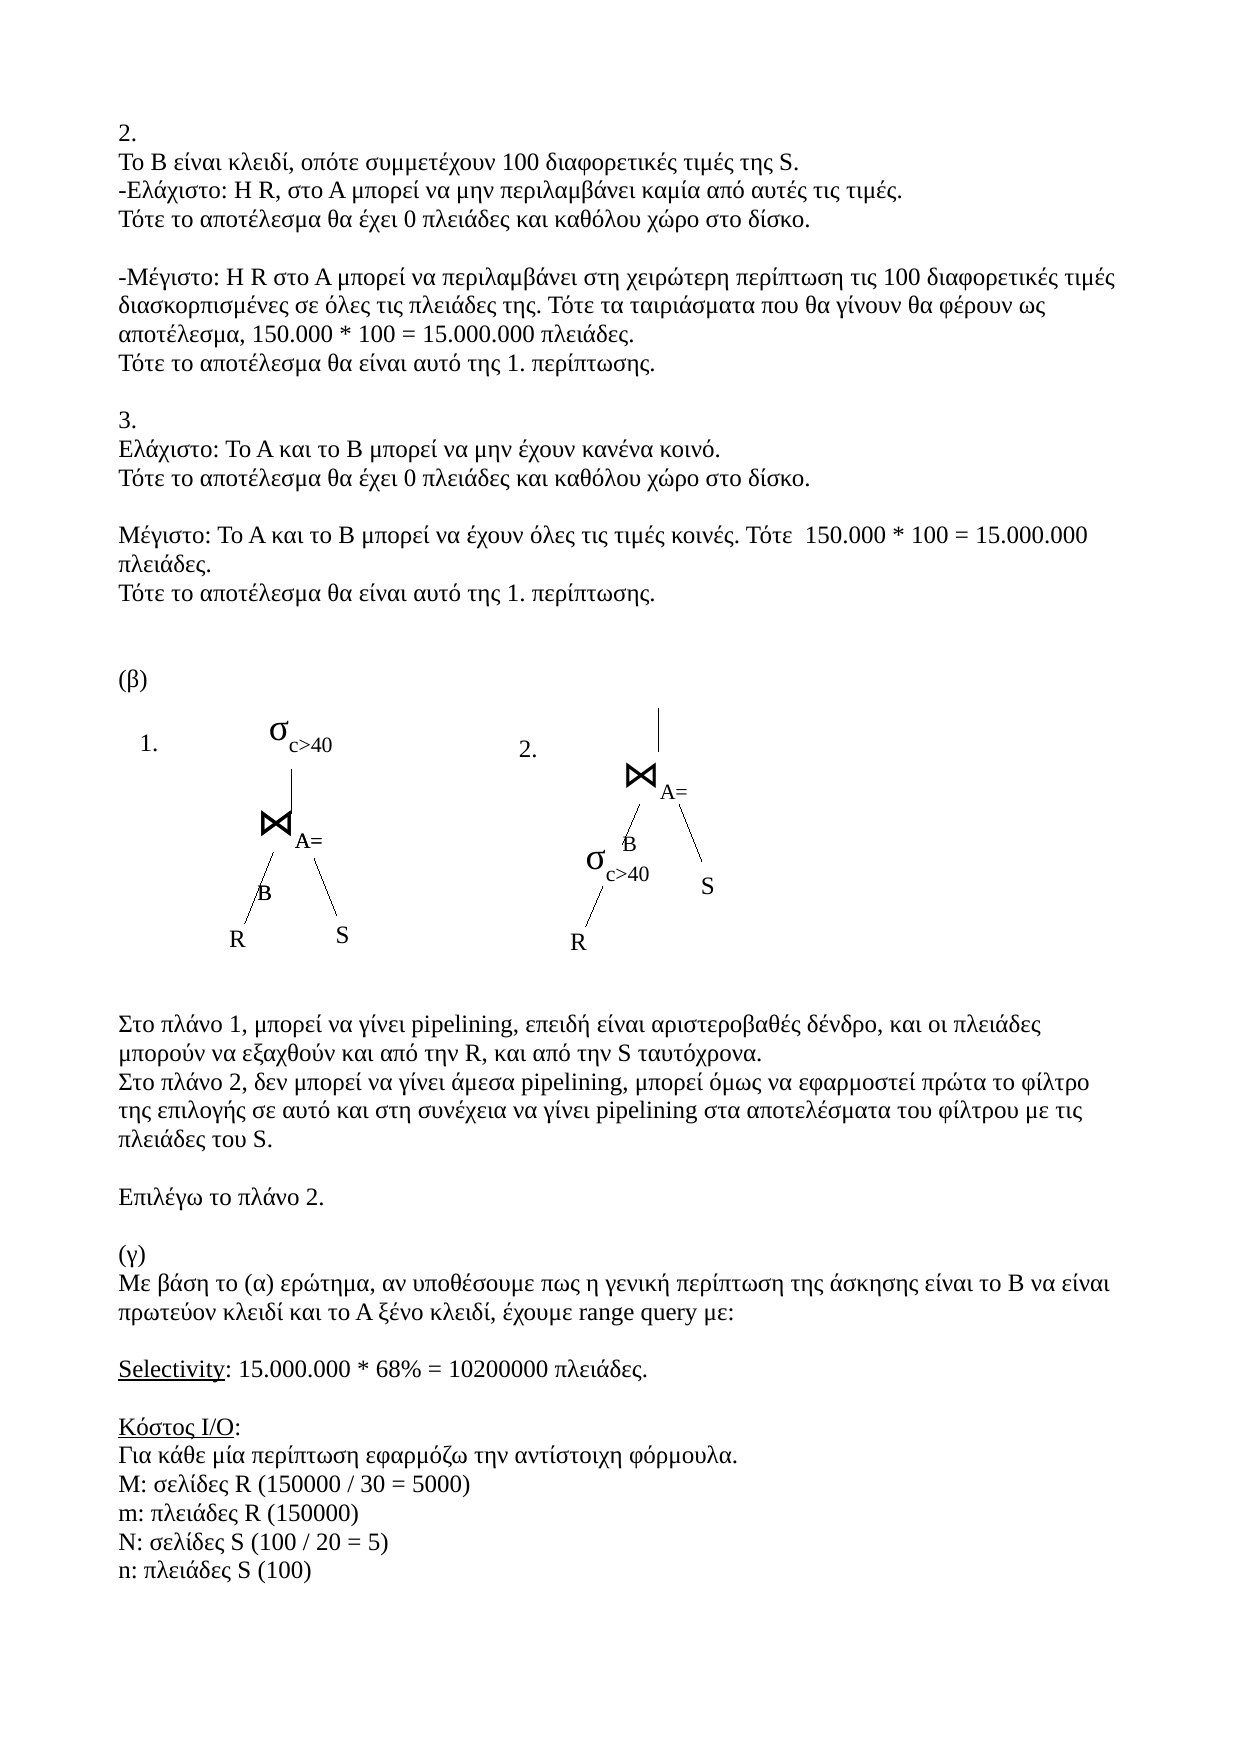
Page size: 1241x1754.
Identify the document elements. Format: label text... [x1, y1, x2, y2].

text Το Β είναι κλειδί, οπότε συμμετέχουν 100 διαφορετικές τιμές της S. [118, 147, 1122, 176]
text Στο πλάνο 2, δεν μπορεί να γίνει άμεσα pipelining, μπορεί όμως να εφαρμοστεί πρώτα το φίλτρο της επιλογής σε αυτό και στη συνέχεια να γίνει pipelining στα αποτελέσματα του φίλτρου με τις πλειάδες του S. [118, 1067, 1122, 1153]
text n: πλειάδες S (100) [118, 1556, 1122, 1584]
text Στο πλάνο 1, μπορεί να γίνει pipelining, επειδή είναι αριστεροβαθές δένδρο, και οι πλειάδες μπορούν να εξαχθούν και από την R, και από την S ταυτόχρονα. [118, 1009, 1122, 1067]
text Κόστος I/O: [118, 1412, 1122, 1441]
text Τότε το αποτέλεσμα θα έχει 0 πλειάδες και καθόλου χώρο στο δίσκο. [118, 463, 1122, 492]
text Μέγιστο: Το Α και το Β μπορεί να έχουν όλες τις τιμές κοινές. Τότε 150.000 * 100 = 15.000.000 πλειάδες. [118, 521, 1122, 578]
text Επιλέγω το πλάνο 2. [118, 1182, 1122, 1211]
text Selectivity: 15.000.000 * 68% = 10200000 πλειάδες. [118, 1354, 1122, 1383]
text (β) [118, 664, 1122, 693]
text N: σελίδες S (100 / 20 = 5) [118, 1527, 1122, 1556]
text Τότε το αποτέλεσμα θα είναι αυτό της 1. περίπτωσης. [118, 348, 1122, 377]
text Για κάθε μία περίπτωση εφαρμόζω την αντίστοιχη φόρμουλα. [118, 1441, 1122, 1469]
text m: πλειάδες R (150000) [118, 1498, 1122, 1527]
text -Μέγιστο: Η R στο Α μπορεί να περιλαμβάνει στη χειρώτερη περίπτωση τις 100 διαφορετικές τιμές διασκορπισμένες σε όλες τις πλειάδες της. Τότε τα ταιριάσματα που θα γίνουν θα φέρουν ως αποτέλεσμα, 150.000 * 100 = 15.000.000 πλειάδες. [118, 262, 1122, 348]
text 2. [118, 118, 1122, 147]
text Με βάση το (α) ερώτημα, αν υποθέσουμε πως η γενική περίπτωση της άσκησης είναι το Β να είναι πρωτεύον κλειδί και το Α ξένο κλειδί, έχουμε range query με: [118, 1268, 1122, 1326]
text Ελάχιστο: Το Α και το Β μπορεί να μην έχουν κανένα κοινό. [118, 434, 1122, 463]
text Μ: σελίδες R (150000 / 30 = 5000) [118, 1469, 1122, 1498]
text 3. [118, 406, 1122, 434]
text Τότε το αποτέλεσμα θα έχει 0 πλειάδες και καθόλου χώρο στο δίσκο. [118, 204, 1122, 233]
text Τότε το αποτέλεσμα θα είναι αυτό της 1. περίπτωσης. [118, 578, 1122, 607]
text -Ελάχιστο: Η R, στο Α μπορεί να μην περιλαμβάνει καμία από αυτές τις τιμές. [118, 176, 1122, 204]
text (γ) [118, 1239, 1122, 1268]
